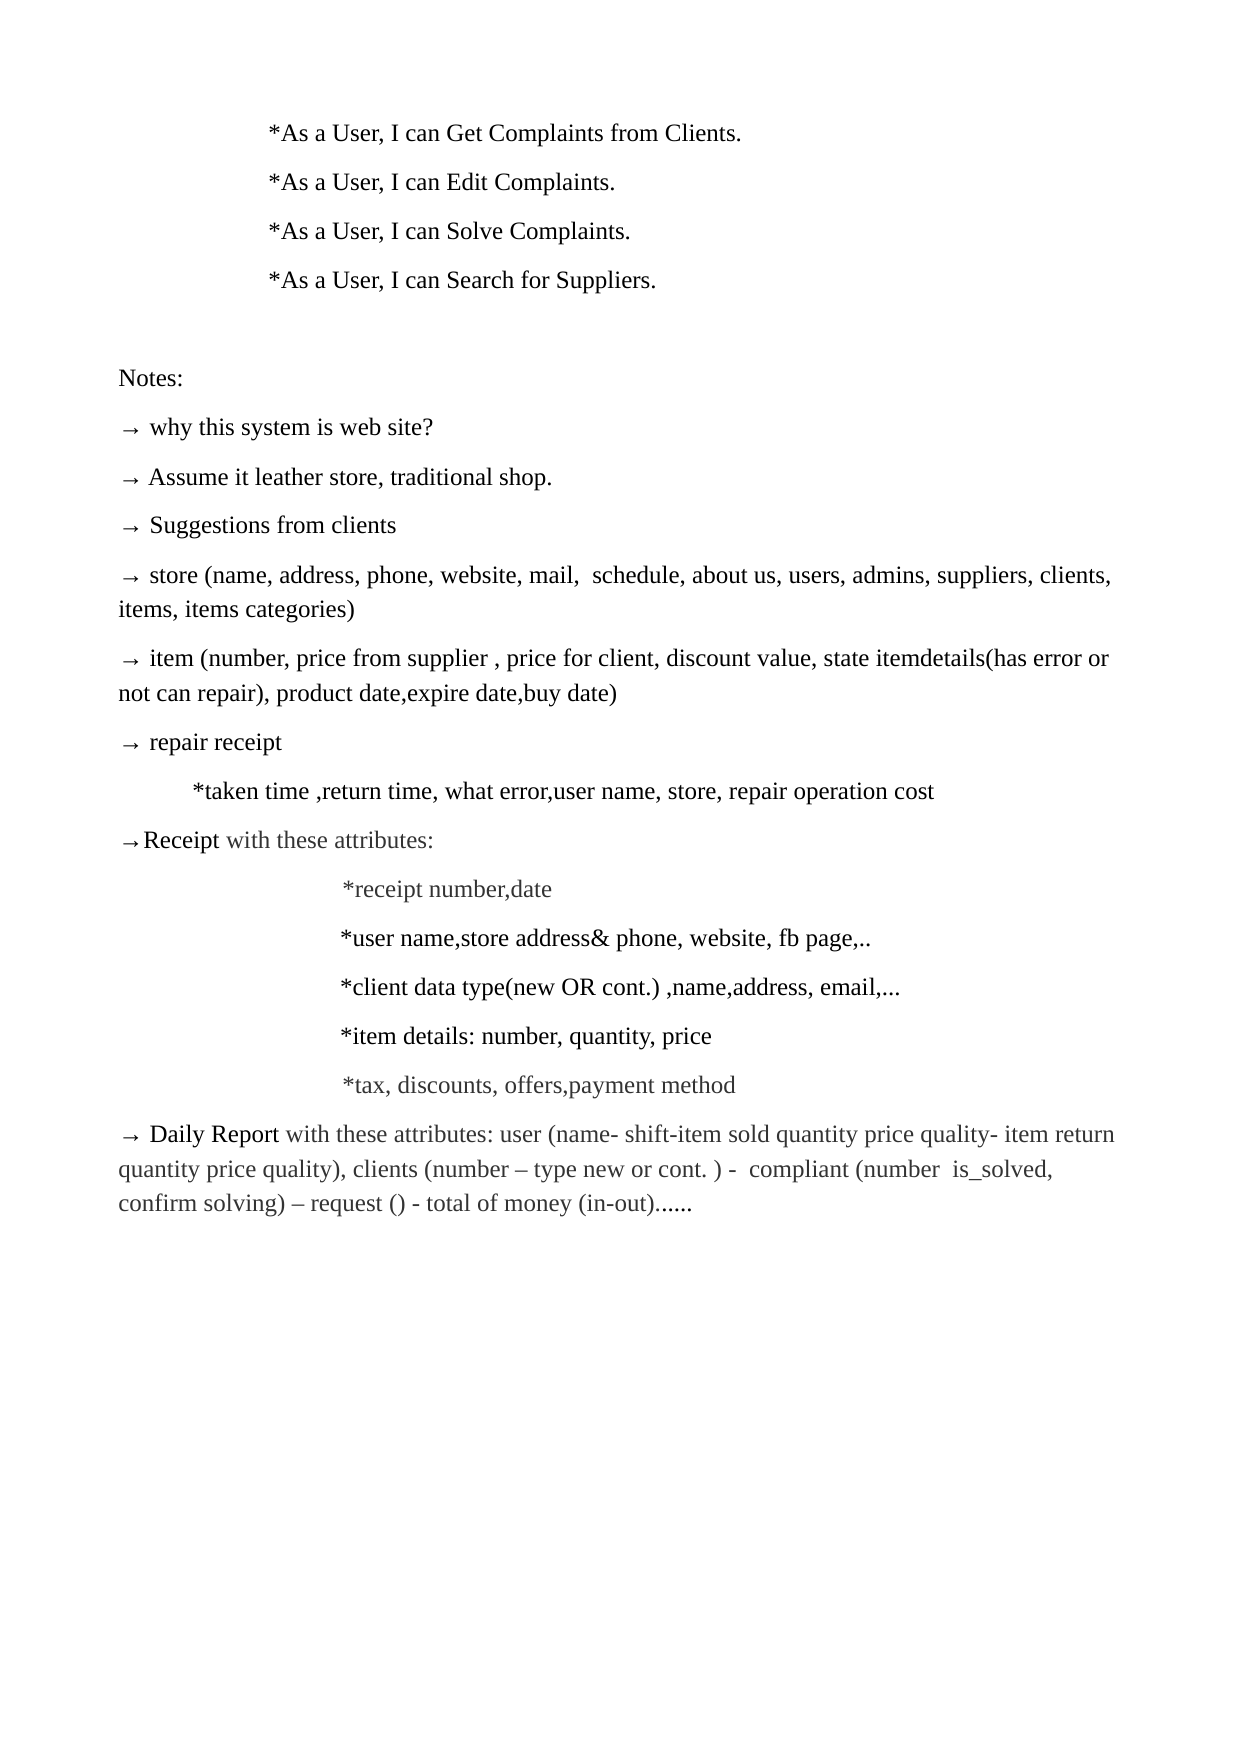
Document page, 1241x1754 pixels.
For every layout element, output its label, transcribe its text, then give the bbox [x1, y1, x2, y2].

text Notes: [118, 363, 1122, 392]
text → item (number, price from supplier , price for client, discount value, state itemdetails(has error or not can repair), product date,expire date,buy date) [118, 643, 1122, 706]
text → repair receipt [118, 727, 1122, 756]
text *taken time ,return time, what error,user name, store, repair operation cost [118, 776, 1122, 804]
text → Assume it leather store, traditional shop. [118, 462, 1122, 490]
text *user name,store address& phone, website, fb page,.. [118, 923, 1122, 952]
text *item details: number, quantity, price [118, 1021, 1122, 1050]
text *receipt number,date [268, 874, 1122, 903]
text *As a User, I can Get Complaints from Clients. [268, 118, 1122, 147]
text → Suggestions from clients [118, 511, 1122, 539]
text →Receipt with these attributes: [118, 825, 1122, 854]
text *As a User, I can Solve Complaints. [268, 216, 1122, 245]
text *As a User, I can Edit Complaints. [268, 167, 1122, 196]
text → store (name, address, phone, website, mail, schedule, about us, users, admins, suppliers, clients, items, items categories) [118, 560, 1122, 623]
text → why this system is web site? [118, 412, 1122, 441]
text *client data type(new OR cont.) ,name,address, email,... [118, 972, 1122, 1001]
text → Daily Report with these attributes: user (name- shift-item sold quantity price quality- item return quantity price quality), clients (number – type new or cont. ) - compliant (number is_solved, confirm solving) – request () - total of money (in-out)...... [118, 1119, 1122, 1217]
text *As a User, I can Search for Suppliers. [268, 265, 1122, 294]
text *tax, discounts, offers,payment method [268, 1070, 1122, 1099]
